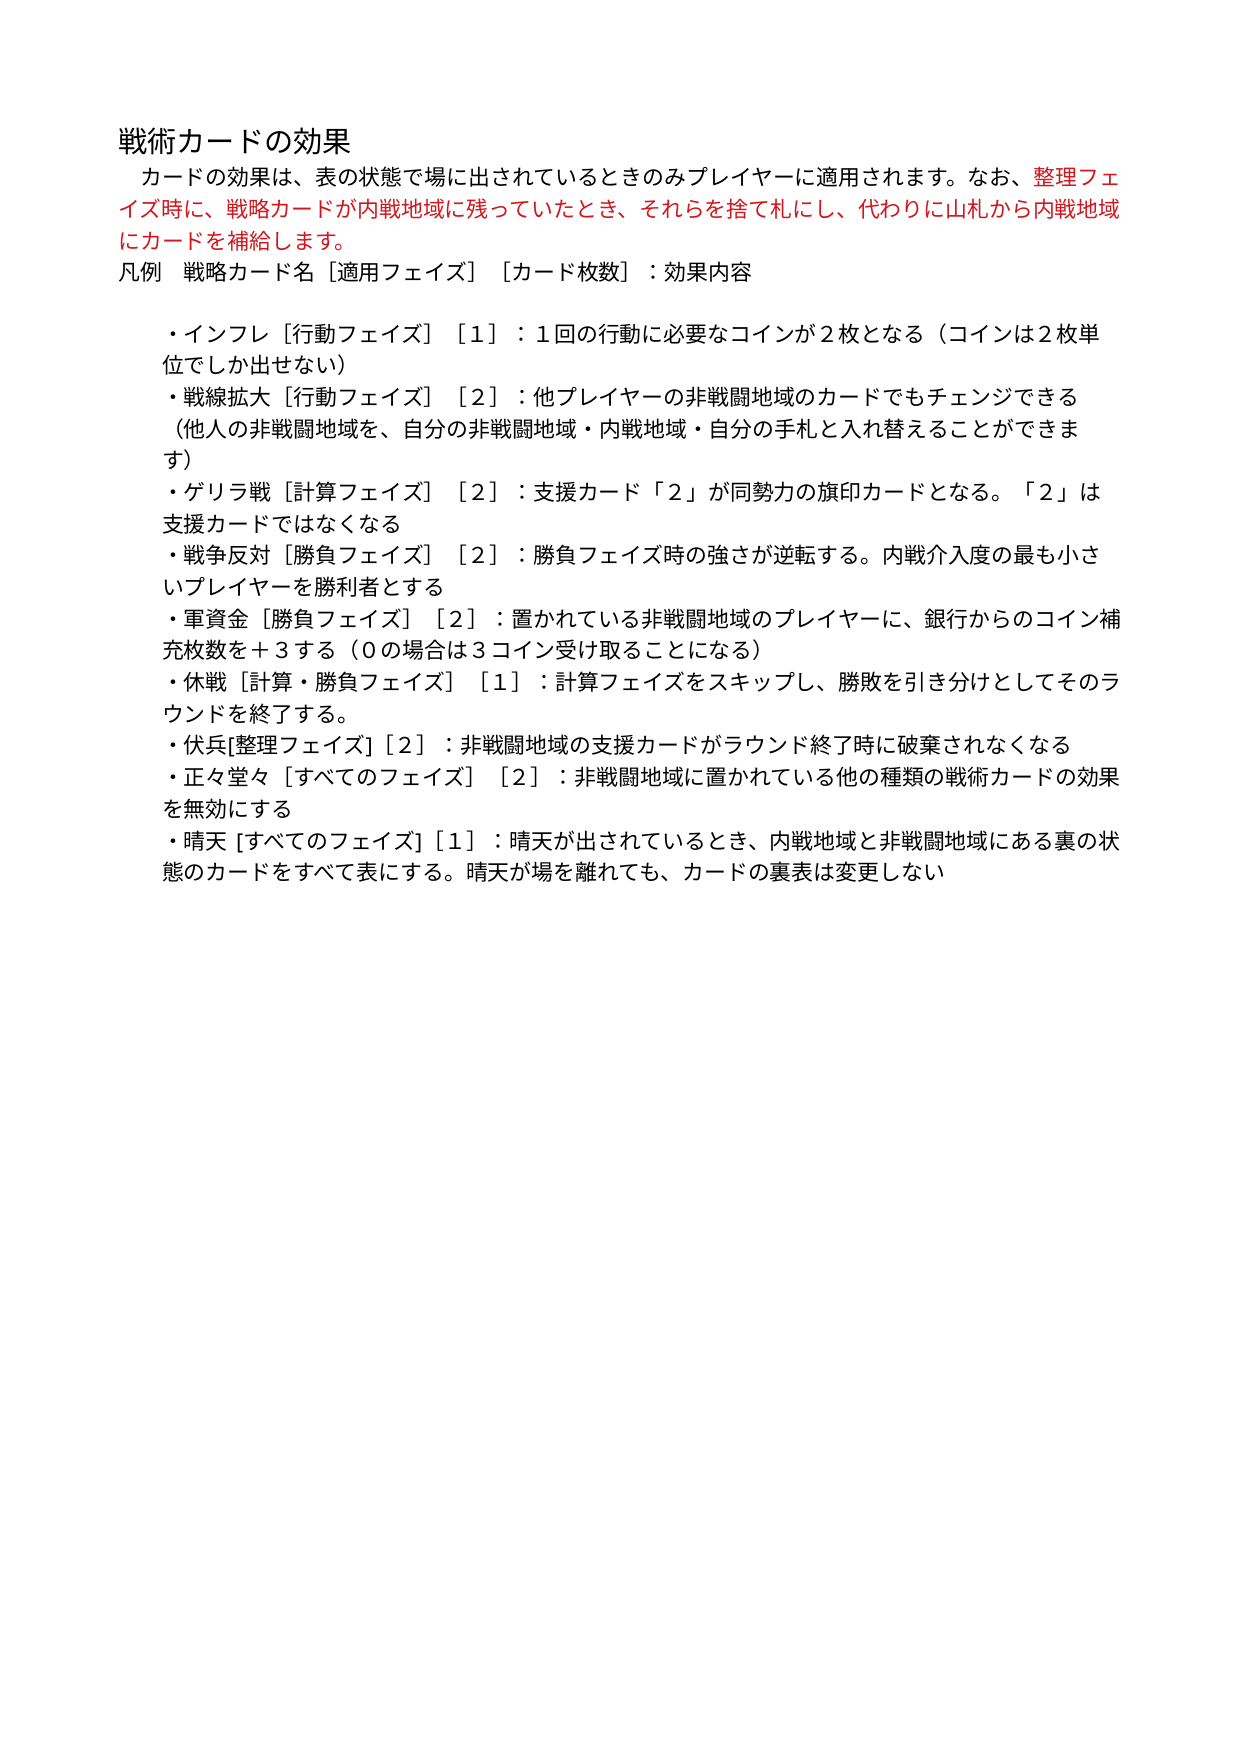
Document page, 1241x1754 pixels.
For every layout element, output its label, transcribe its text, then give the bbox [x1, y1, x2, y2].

text ・戦線拡大［行動フェイズ］［２］：他プレイヤーの非戦闘地域のカードでもチェンジできる（他人の非戦闘地域を、自分の非戦闘地域・内戦地域・自分の手札と入れ替えることができます） [162, 380, 1122, 475]
text 戦術カードの効果 [118, 118, 1122, 160]
text ・休戦［計算・勝負フェイズ］［１］：計算フェイズをスキップし、勝敗を引き分けとしてそのラウンドを終了する。 [162, 665, 1122, 728]
text ・戦争反対［勝負フェイズ］［２］：勝負フェイズ時の強さが逆転する。内戦介入度の最も小さいプレイヤーを勝利者とする [162, 538, 1122, 602]
text 凡例 戦略カード名［適用フェイズ］［カード枚数］：効果内容 [118, 255, 1122, 287]
text ・ゲリラ戦［計算フェイズ］［２］：支援カード「２」が同勢力の旗印カードとなる。「２」は支援カードではなくなる [162, 475, 1122, 538]
text ・正々堂々［すべてのフェイズ］［２］：非戦闘地域に置かれている他の種類の戦術カードの効果を無効にする [162, 760, 1122, 824]
text カードの効果は、表の状態で場に出されているときのみプレイヤーに適用されます。なお、整理フェイズ時に、戦略カードが内戦地域に残っていたとき、それらを捨て札にし、代わりに山札から内戦地域にカードを補給します。 [118, 160, 1122, 255]
text ・インフレ［行動フェイズ］［１］：１回の行動に必要なコインが２枚となる（コインは２枚単位でしか出せない） [162, 317, 1122, 380]
text ・伏兵[整理フェイズ]［２］：非戦闘地域の支援カードがラウンド終了時に破棄されなくなる [162, 728, 1122, 760]
text ・晴天 [すべてのフェイズ]［１］：晴天が出されているとき、内戦地域と非戦闘地域にある裏の状態のカードをすべて表にする。晴天が場を離れても、カードの裏表は変更しない [162, 824, 1122, 887]
text ・軍資金［勝負フェイズ］［２］：置かれている非戦闘地域のプレイヤーに、銀行からのコイン補充枚数を＋３する（０の場合は３コイン受け取ることになる） [162, 602, 1122, 665]
